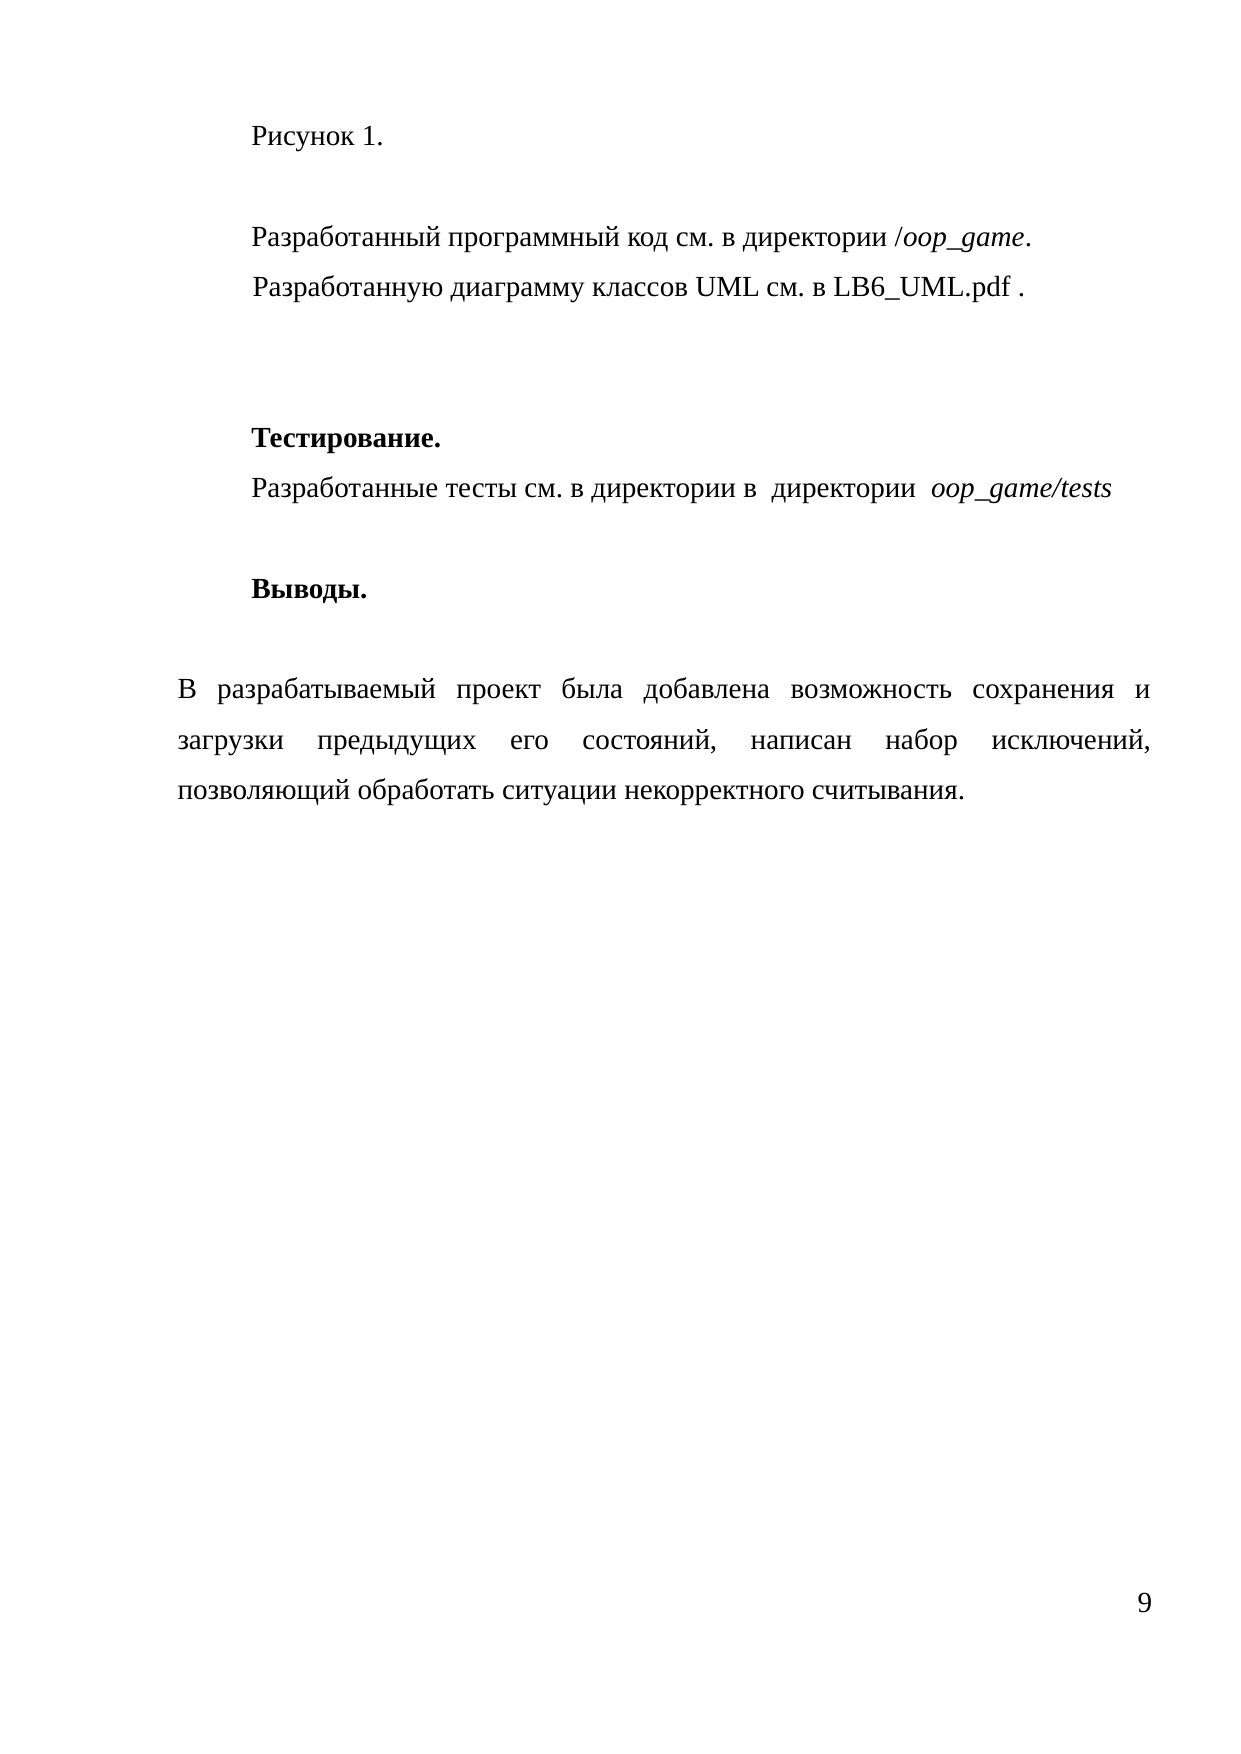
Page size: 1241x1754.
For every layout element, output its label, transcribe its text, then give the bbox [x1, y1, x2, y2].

text Разработанный программный код см. в директории /oop_game. [177, 219, 1152, 252]
text Рисунок 1. [177, 118, 1152, 152]
subtitle Тестирование. [177, 420, 1152, 453]
text Разработанную диаграмму классов UML см. в LB6_UML.pdf . [177, 269, 1152, 303]
text В разрабатываемый проект была добавлена возможность сохранения и загрузки предыдущих его состояний, написан набор исключений, позволяющий обработать ситуации некорректного считывания. [177, 672, 1152, 806]
subtitle Выводы. [177, 571, 1152, 604]
text Разработанные тесты см. в директории в директории oop_game/tests [177, 470, 1152, 504]
